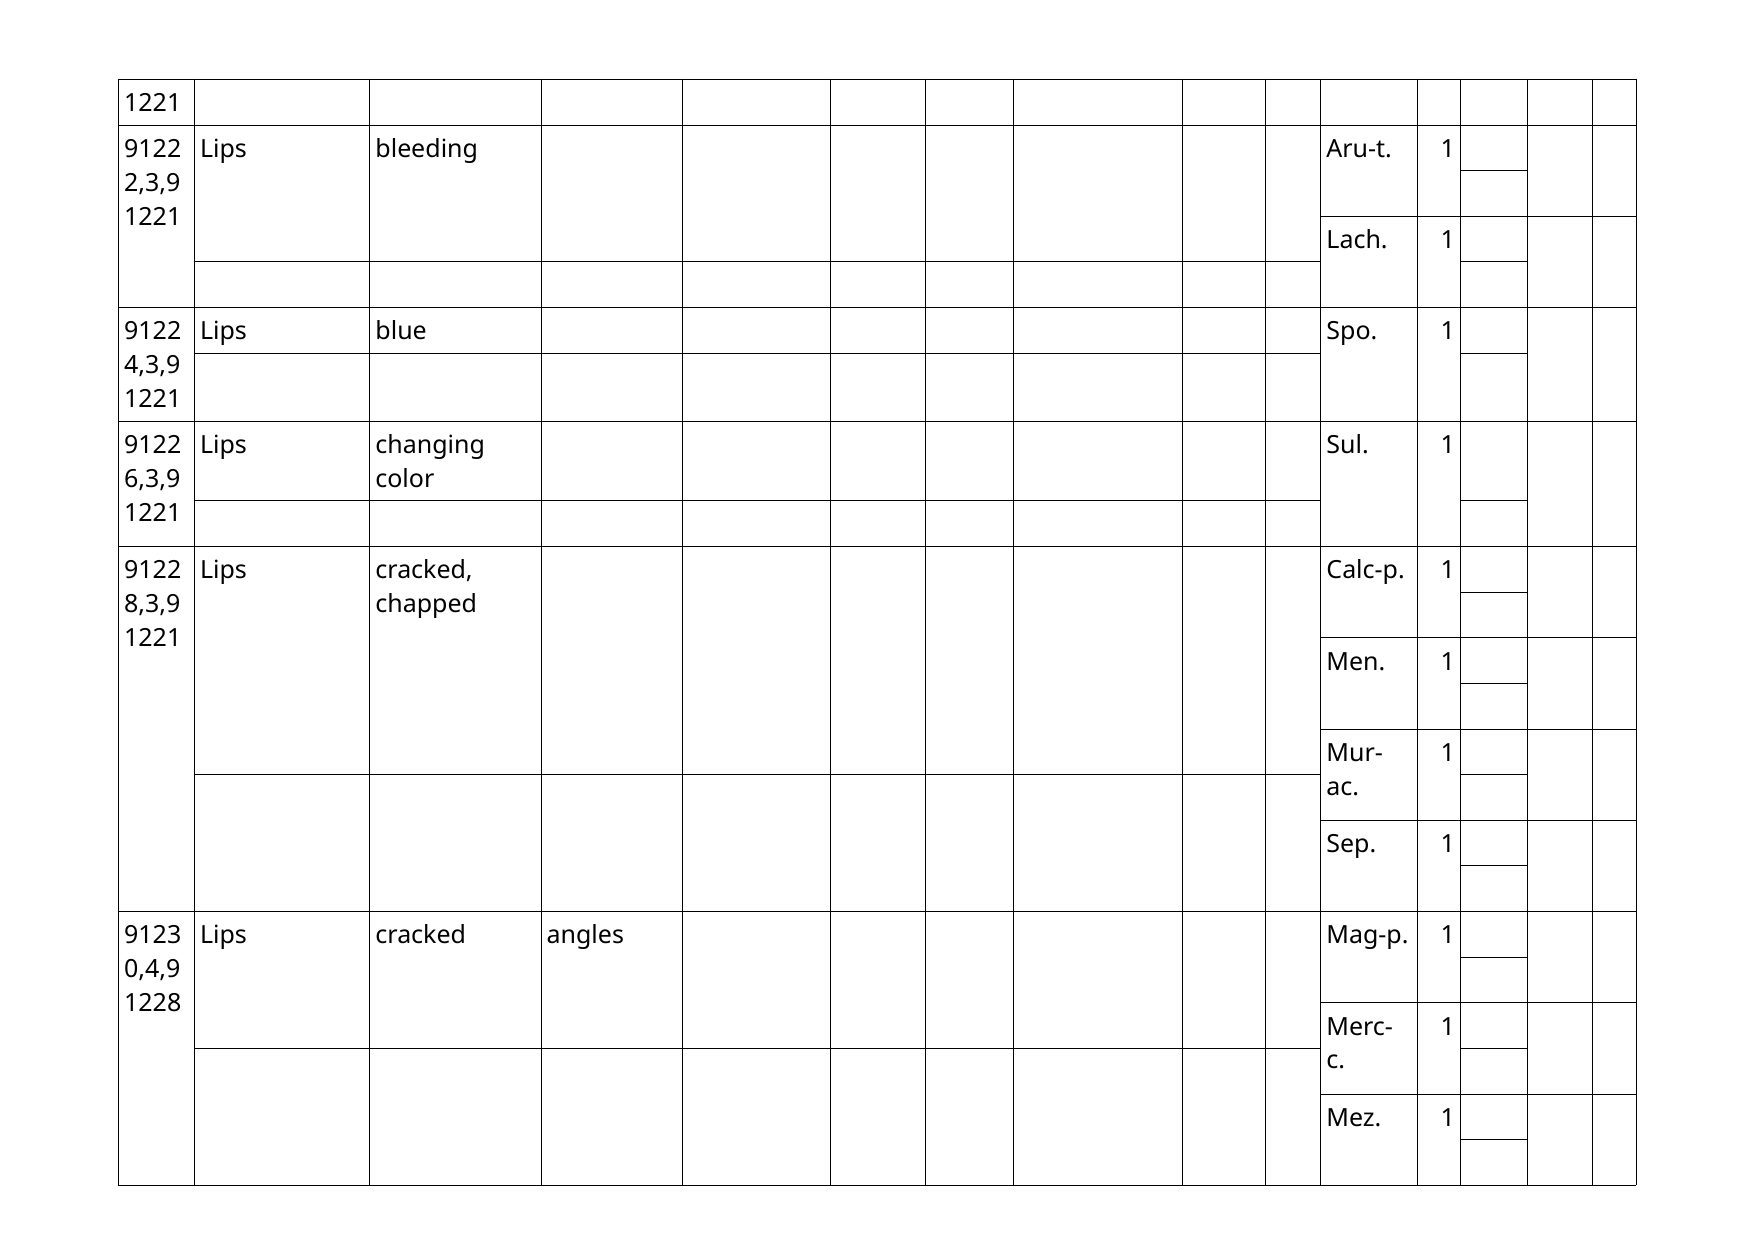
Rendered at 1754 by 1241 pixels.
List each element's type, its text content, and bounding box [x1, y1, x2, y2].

table_cell [831, 80, 925, 124]
table_cell Lips [195, 547, 369, 774]
table_cell 1 [1418, 422, 1460, 546]
table_cell [1266, 354, 1320, 421]
table_cell [1183, 775, 1265, 911]
table_cell [195, 262, 369, 307]
table_cell [1528, 638, 1592, 728]
table_cell [1183, 422, 1265, 500]
table_cell [831, 912, 925, 1048]
table_cell [1461, 1095, 1527, 1139]
table_cell 91230,4,91228 [119, 912, 194, 1185]
table_cell Men. [1321, 638, 1417, 728]
table_cell [1461, 262, 1527, 307]
table_cell [1321, 80, 1417, 124]
table_cell [1528, 80, 1592, 124]
table_cell [1593, 638, 1636, 728]
table_cell [1266, 262, 1320, 307]
table_cell Lips [195, 308, 369, 353]
table_cell [926, 1049, 1013, 1185]
table_cell changing color [370, 422, 541, 500]
table_cell bleeding [370, 126, 541, 261]
table_cell [1183, 308, 1265, 353]
table_cell Lips [195, 126, 369, 261]
table_cell [926, 80, 1013, 124]
table_cell [1593, 126, 1636, 216]
table_cell [683, 547, 830, 774]
table_cell [926, 422, 1013, 500]
table_cell [683, 775, 830, 911]
table_cell 1 [1418, 1003, 1460, 1093]
table_cell [1528, 730, 1592, 820]
table_cell [1266, 126, 1320, 261]
table_cell Mez. [1321, 1095, 1417, 1185]
table_cell [1461, 217, 1527, 261]
table_cell [926, 126, 1013, 261]
table_cell [926, 501, 1013, 546]
table_cell [683, 80, 830, 124]
table_cell [1461, 1049, 1527, 1093]
table_cell [1461, 171, 1527, 216]
table_cell Calc-p. [1321, 547, 1417, 637]
table_cell [1266, 1049, 1320, 1185]
table_cell [926, 775, 1013, 911]
table_cell [1183, 126, 1265, 261]
table_cell [1461, 1003, 1527, 1048]
table_cell [1266, 80, 1320, 124]
table_cell [1461, 126, 1527, 170]
table_cell 1 [1418, 308, 1460, 421]
table_cell 91228,3,91221 [119, 547, 194, 911]
table_cell [1593, 821, 1636, 911]
table_cell [195, 354, 369, 421]
table_cell [831, 422, 925, 500]
table_cell [1014, 1049, 1182, 1185]
table_cell [1183, 912, 1265, 1048]
table_cell [926, 354, 1013, 421]
table_cell [1593, 730, 1636, 820]
table_cell [1014, 422, 1182, 500]
table_cell 1 [1418, 547, 1460, 637]
table_cell [683, 126, 830, 261]
table_cell [1183, 547, 1265, 774]
table_cell [1014, 547, 1182, 774]
table_cell [1266, 775, 1320, 911]
table_cell 1221 [119, 80, 194, 124]
table_cell [683, 501, 830, 546]
table_cell [1461, 422, 1527, 500]
table_cell [1461, 638, 1527, 683]
table_cell 1 [1418, 912, 1460, 1002]
table_cell [1183, 354, 1265, 421]
table_cell [542, 775, 682, 911]
table_cell 1 [1418, 730, 1460, 820]
table_cell [831, 308, 925, 353]
table_cell [1461, 547, 1527, 592]
table_cell [370, 775, 541, 911]
table_cell [1461, 354, 1527, 421]
table_cell [1528, 217, 1592, 307]
table_cell [1593, 80, 1636, 124]
table_cell [1461, 958, 1527, 1002]
table_cell [683, 262, 830, 307]
table_cell [926, 912, 1013, 1048]
table_cell cracked [370, 912, 541, 1048]
table_cell [831, 1049, 925, 1185]
table_cell [1266, 547, 1320, 774]
table_cell [1528, 1003, 1592, 1093]
table_cell [1014, 354, 1182, 421]
table_cell [831, 354, 925, 421]
table_cell [1014, 912, 1182, 1048]
table_cell [195, 775, 369, 911]
table_cell [542, 422, 682, 500]
table_cell [1461, 912, 1527, 957]
table_cell [1593, 912, 1636, 1002]
table_cell [370, 80, 541, 124]
table_cell [542, 1049, 682, 1185]
table_cell [1461, 501, 1527, 546]
table_cell [370, 354, 541, 421]
table_cell [1461, 730, 1527, 774]
table_cell 91222,3,91221 [119, 126, 194, 307]
table_cell [1528, 821, 1592, 911]
table_cell [1266, 912, 1320, 1048]
table_cell [542, 547, 682, 774]
table_cell 1 [1418, 217, 1460, 307]
table_cell [1461, 308, 1527, 353]
table_cell [1528, 126, 1592, 216]
table_cell [1183, 1049, 1265, 1185]
table_cell [542, 308, 682, 353]
table_cell 91226,3,91221 [119, 422, 194, 546]
table_cell [683, 354, 830, 421]
table_cell [1014, 126, 1182, 261]
table_cell [1528, 1095, 1592, 1185]
table_cell [1014, 501, 1182, 546]
table_cell [1461, 1140, 1527, 1185]
table_cell [1528, 308, 1592, 421]
table_cell [1461, 821, 1527, 865]
table_cell [195, 501, 369, 546]
table_cell [195, 1049, 369, 1185]
table_cell [1593, 547, 1636, 637]
table_cell [542, 501, 682, 546]
table_cell [831, 547, 925, 774]
table_cell Mur-ac. [1321, 730, 1417, 820]
table_cell [1183, 262, 1265, 307]
table_cell [1593, 1003, 1636, 1093]
table_cell Spo. [1321, 308, 1417, 421]
table_cell [1418, 80, 1460, 124]
table_cell 91224,3,91221 [119, 308, 194, 421]
table_cell [1593, 1095, 1636, 1185]
table_cell cracked, chapped [370, 547, 541, 774]
table_cell angles [542, 912, 682, 1048]
table_cell 1 [1418, 638, 1460, 728]
table_cell blue [370, 308, 541, 353]
table_cell [1593, 217, 1636, 307]
table_cell Merc-c. [1321, 1003, 1417, 1093]
table_cell [831, 262, 925, 307]
table_cell [683, 1049, 830, 1185]
table_cell [1528, 422, 1592, 546]
table_cell [1461, 684, 1527, 728]
table_cell [1266, 308, 1320, 353]
table_cell [1183, 80, 1265, 124]
table_cell [370, 262, 541, 307]
table_cell Aru-t. [1321, 126, 1417, 216]
table_cell [1461, 775, 1527, 820]
table_cell [1183, 501, 1265, 546]
table_cell [926, 308, 1013, 353]
table_cell [926, 547, 1013, 774]
table_cell [542, 354, 682, 421]
table_cell [1014, 262, 1182, 307]
table_cell 1 [1418, 126, 1460, 216]
table_cell [1266, 501, 1320, 546]
table_cell Lach. [1321, 217, 1417, 307]
table_cell [831, 775, 925, 911]
table_cell [1014, 775, 1182, 911]
table_cell [831, 126, 925, 261]
table_cell [926, 262, 1013, 307]
table_cell [1461, 866, 1527, 911]
table_cell [683, 912, 830, 1048]
table_cell [683, 308, 830, 353]
table_cell 1 [1418, 1095, 1460, 1185]
table_cell [1528, 912, 1592, 1002]
table_cell [1014, 308, 1182, 353]
table_cell [195, 80, 369, 124]
table_cell Sul. [1321, 422, 1417, 546]
table_cell [1461, 80, 1527, 124]
table_cell [542, 80, 682, 124]
table_cell [542, 126, 682, 261]
table_cell [1593, 308, 1636, 421]
table_cell 1 [1418, 821, 1460, 911]
table_cell Lips [195, 912, 369, 1048]
table_cell Mag-p. [1321, 912, 1417, 1002]
table_cell [370, 1049, 541, 1185]
table_cell Sep. [1321, 821, 1417, 911]
table_cell Lips [195, 422, 369, 500]
table_cell [1266, 422, 1320, 500]
table_cell [683, 422, 830, 500]
table_cell [370, 501, 541, 546]
table_cell [1593, 422, 1636, 546]
table_cell [831, 501, 925, 546]
table_cell [1528, 547, 1592, 637]
table_cell [542, 262, 682, 307]
table_cell [1014, 80, 1182, 124]
table_cell [1461, 593, 1527, 637]
